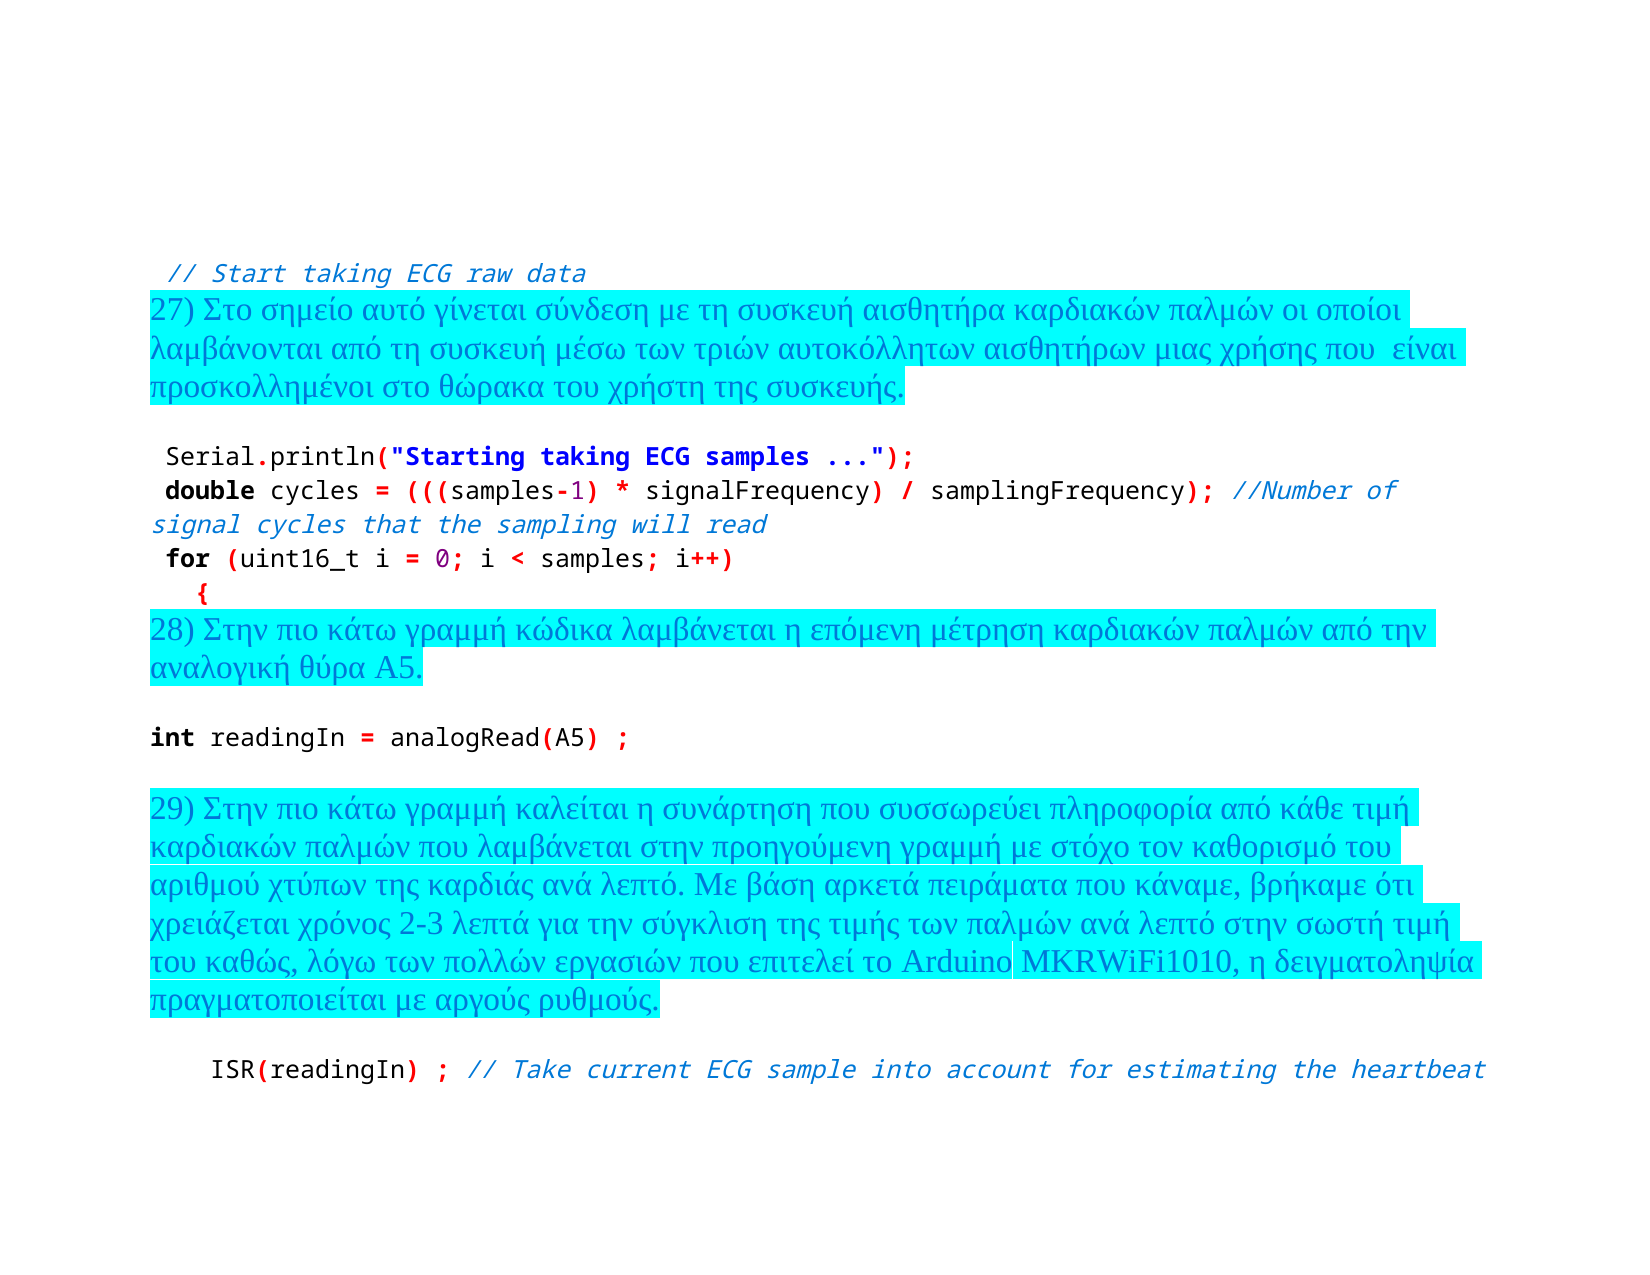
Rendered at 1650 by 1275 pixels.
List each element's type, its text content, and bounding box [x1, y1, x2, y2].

text Serial.println("Starting taking ECG samples ..."); [150, 439, 1500, 473]
text for (uint16_t i = 0; i < samples; i++) [150, 541, 1500, 575]
text 27) Στο σημείο αυτό γίνεται σύνδεση με τη συσκευή αισθητήρα καρδιακών παλμών οι οποίοι λαμβάνονται από τη συσκευή μέσω των τριών αυτοκόλλητων αισθητήρων μιας χρήσης που είναι προσκολλημένοι στο θώρακα του χρήστη της συσκευής. [150, 290, 1500, 405]
text { [150, 575, 1500, 609]
text 28) Στην πιο κάτω γραμμή κώδικα λαμβάνεται η επόμενη μέτρηση καρδιακών παλμών από την αναλογική θύρα A5. [150, 609, 1500, 686]
text ISR(readingIn) ; // Take current ECG sample into account for estimating the heartbeat [150, 1052, 1500, 1086]
text double cycles = (((samples-1) * signalFrequency) / samplingFrequency); //Number of signal cycles that the sampling will read [150, 473, 1500, 541]
text int readingIn = analogRead(A5) ; [150, 720, 1500, 754]
text // Start taking ECG raw data [150, 256, 1500, 290]
text 29) Στην πιο κάτω γραμμή καλείται η συνάρτηση που συσσωρεύει πληροφορία από κάθε τιμή καρδιακών παλμών που λαμβάνεται στην προηγούμενη γραμμή με στόχο τον καθορισμό του αριθμού χτύπων της καρδιάς ανά λεπτό. Με βάση αρκετά πειράματα που κάναμε, βρήκαμε ότι χρειάζεται χρόνος 2-3 λεπτά για την σύγκλιση της τιμής των παλμών ανά λεπτό στην σωστή τιμή του καθώς, λόγω των πολλών εργασιών που επιτελεί το Arduino MKRWiFi1010, η δειγματοληψία πραγματοποιείται με αργούς ρυθμούς. [150, 788, 1500, 1018]
